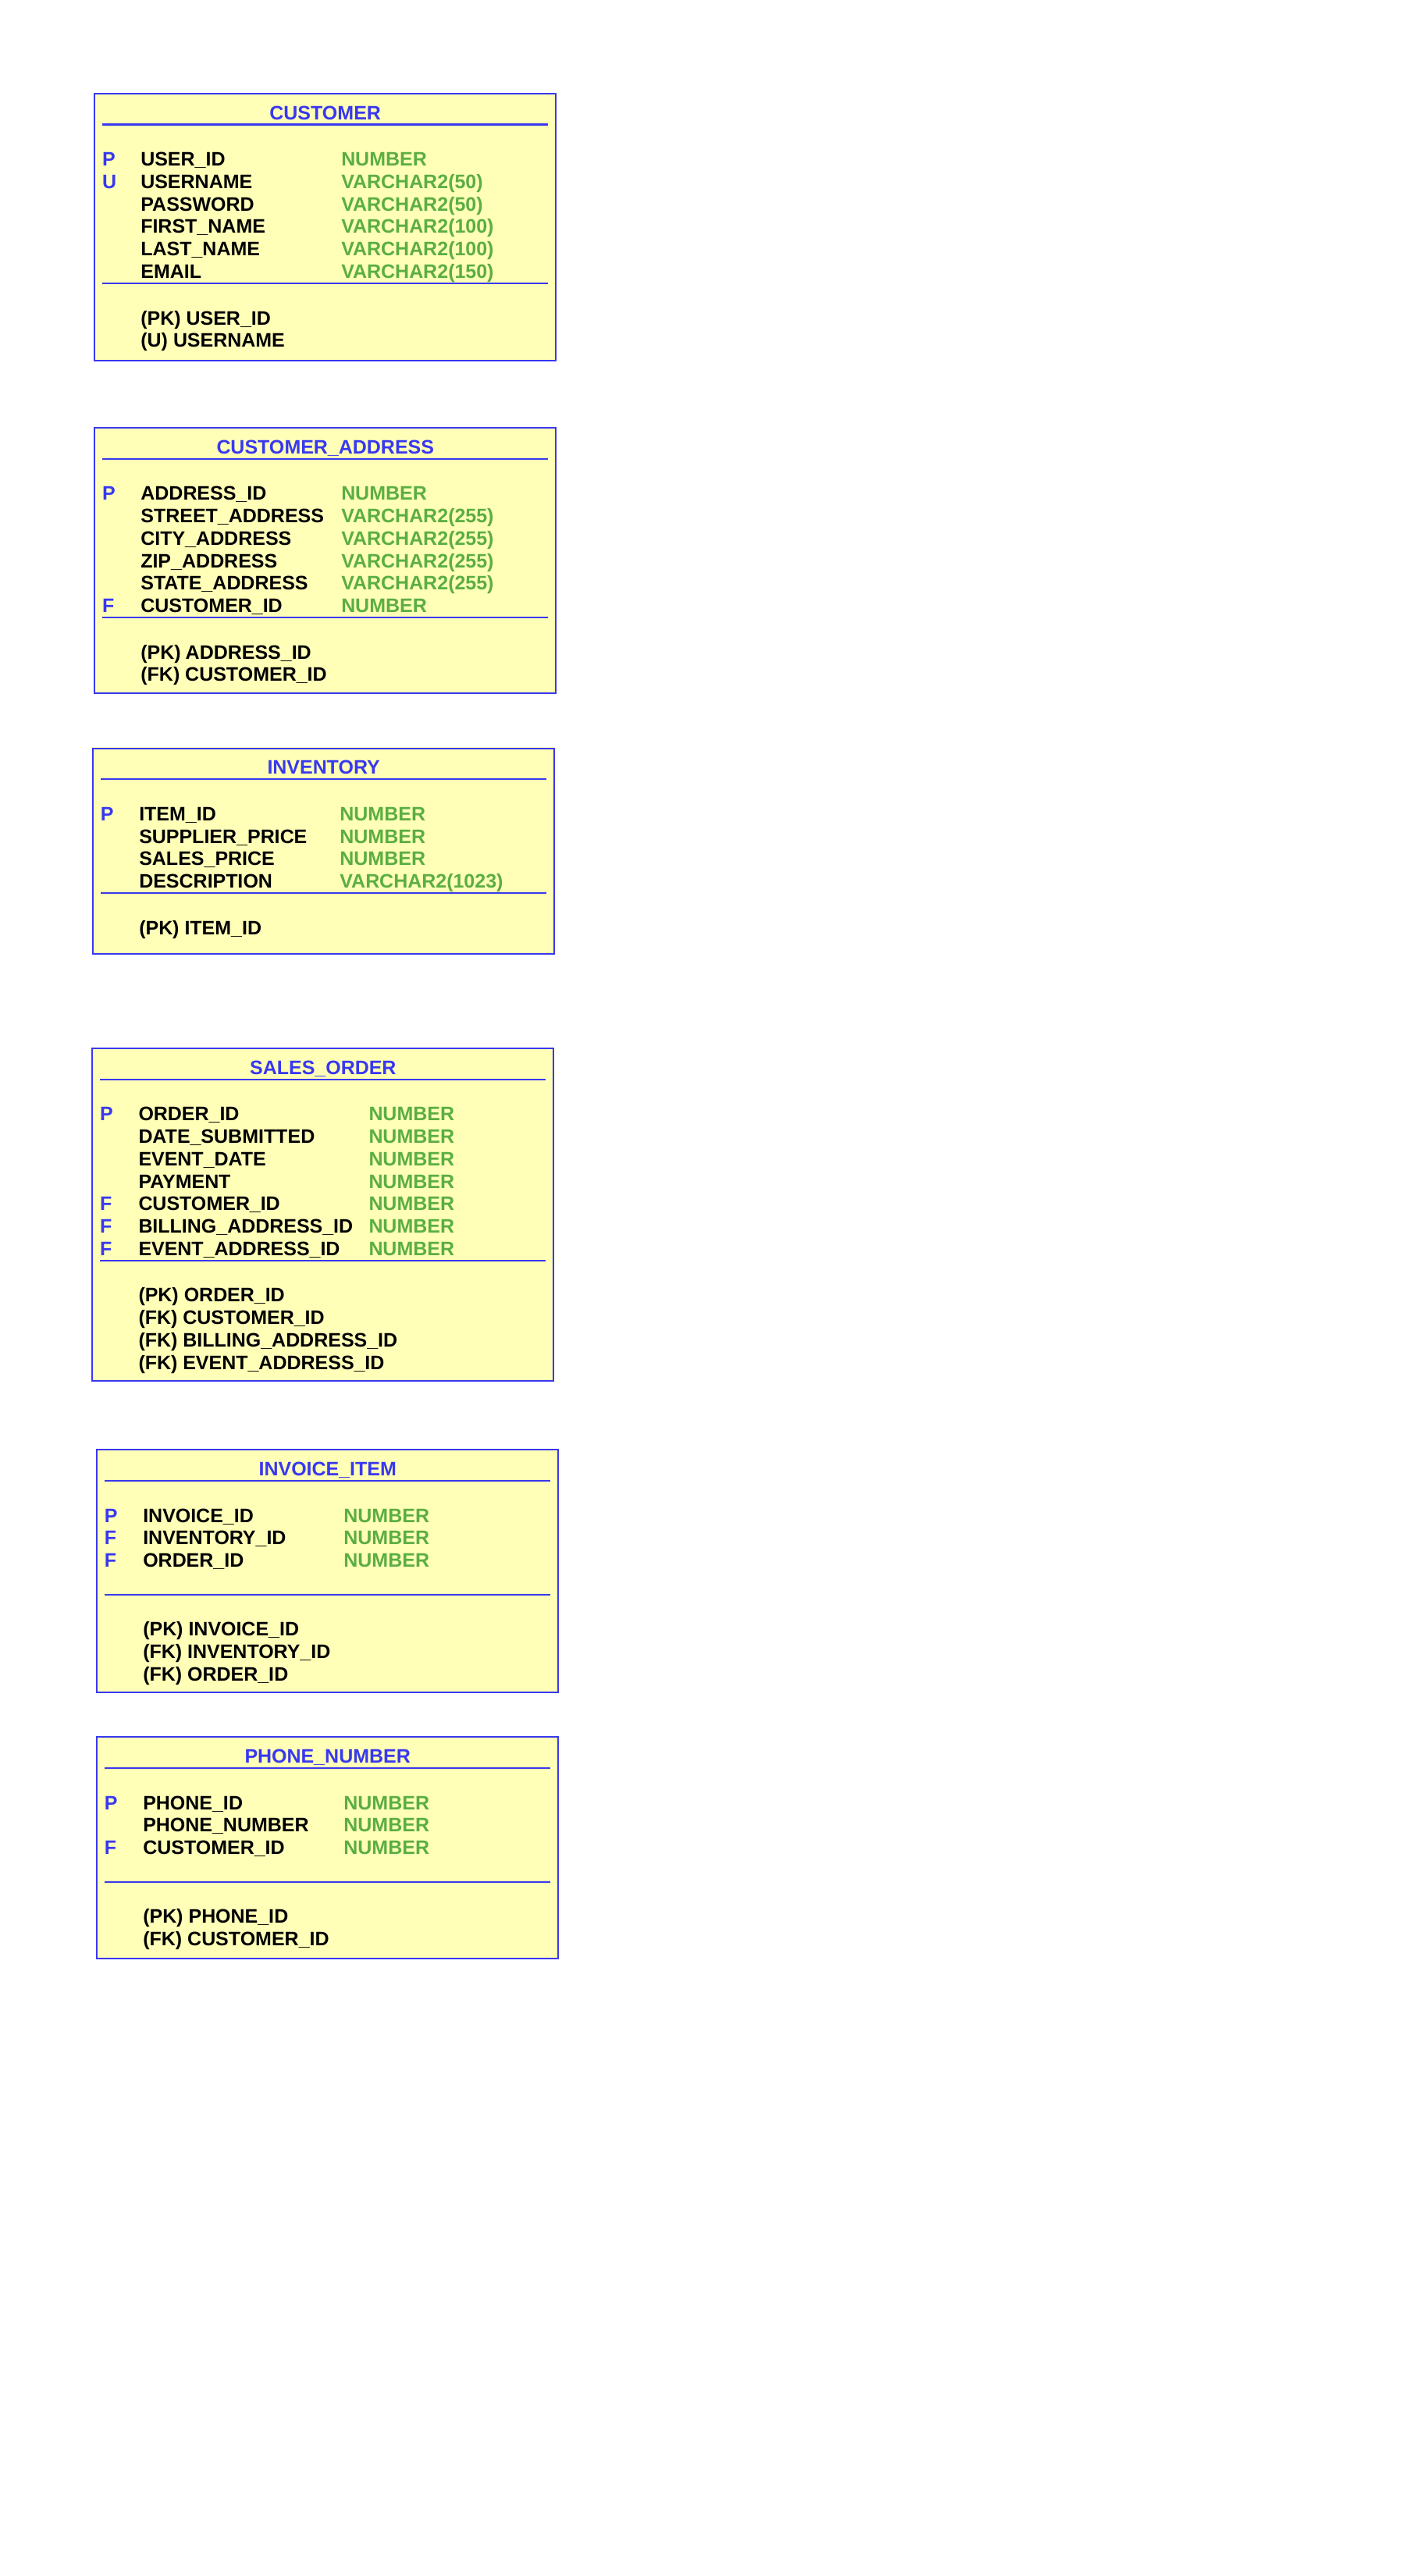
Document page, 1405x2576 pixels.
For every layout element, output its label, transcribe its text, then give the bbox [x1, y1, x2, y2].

text SALES_PRICE NUMBER [101, 848, 546, 870]
text ZIP_ADDRESS VARCHAR2(255) [102, 550, 548, 571]
text F CUSTOMER_ID NUMBER [100, 1192, 546, 1215]
text (PK) PHONE_ID [105, 1905, 550, 1927]
text (FK) CUSTOMER_ID [105, 1927, 550, 1950]
text F CUSTOMER_ID NUMBER [102, 594, 548, 617]
text PASSWORD VARCHAR2(50) [102, 193, 548, 215]
text CUSTOMER_ADDRESS [102, 436, 548, 458]
text (PK) INVOICE_ID [105, 1617, 550, 1640]
text P INVOICE_ID NUMBER [105, 1504, 550, 1526]
text F BILLING_ADDRESS_ID NUMBER [100, 1215, 546, 1237]
text STREET_ADDRESS VARCHAR2(255) [102, 504, 548, 527]
text CUSTOMER [102, 101, 548, 123]
text (PK) ADDRESS_ID [102, 641, 548, 663]
text U USERNAME VARCHAR2(50) [102, 170, 548, 193]
text (PK) USER_ID [102, 307, 548, 329]
text SUPPLIER_PRICE NUMBER [101, 825, 546, 848]
text P ORDER_ID NUMBER [100, 1102, 546, 1125]
text F INVENTORY_ID NUMBER [105, 1526, 550, 1549]
text P ADDRESS_ID NUMBER [102, 482, 548, 504]
text F ORDER_ID NUMBER [105, 1549, 550, 1571]
text F CUSTOMER_ID NUMBER [105, 1836, 550, 1859]
text P USER_ID NUMBER [102, 148, 548, 170]
text PHONE_NUMBER [105, 1745, 550, 1767]
text F EVENT_ADDRESS_ID NUMBER [100, 1237, 546, 1260]
text (PK) ITEM_ID [101, 916, 546, 939]
text (FK) CUSTOMER_ID [100, 1306, 546, 1329]
text (FK) BILLING_ADDRESS_ID [100, 1329, 546, 1351]
text DATE_SUBMITTED NUMBER [100, 1125, 546, 1147]
text INVOICE_ITEM [105, 1457, 550, 1480]
text P PHONE_ID NUMBER [105, 1791, 550, 1813]
text PHONE_NUMBER NUMBER [105, 1813, 550, 1836]
text DESCRIPTION VARCHAR2(1023) [101, 870, 546, 892]
text LAST_NAME VARCHAR2(100) [102, 237, 548, 260]
text SALES_ORDER [100, 1056, 546, 1079]
text INVENTORY [101, 756, 546, 778]
text (FK) INVENTORY_ID [105, 1640, 550, 1663]
text FIRST_NAME VARCHAR2(100) [102, 215, 548, 237]
text P ITEM_ID NUMBER [101, 802, 546, 825]
text (FK) CUSTOMER_ID [102, 663, 548, 685]
text EMAIL VARCHAR2(150) [102, 260, 548, 283]
text PAYMENT NUMBER [100, 1170, 546, 1192]
text (FK) EVENT_ADDRESS_ID [100, 1351, 546, 1373]
text CITY_ADDRESS VARCHAR2(255) [102, 527, 548, 550]
text (FK) ORDER_ID [105, 1663, 550, 1685]
text EVENT_DATE NUMBER [100, 1147, 546, 1170]
text STATE_ADDRESS VARCHAR2(255) [102, 571, 548, 594]
text (U) USERNAME [102, 329, 548, 351]
text (PK) ORDER_ID [100, 1283, 546, 1306]
